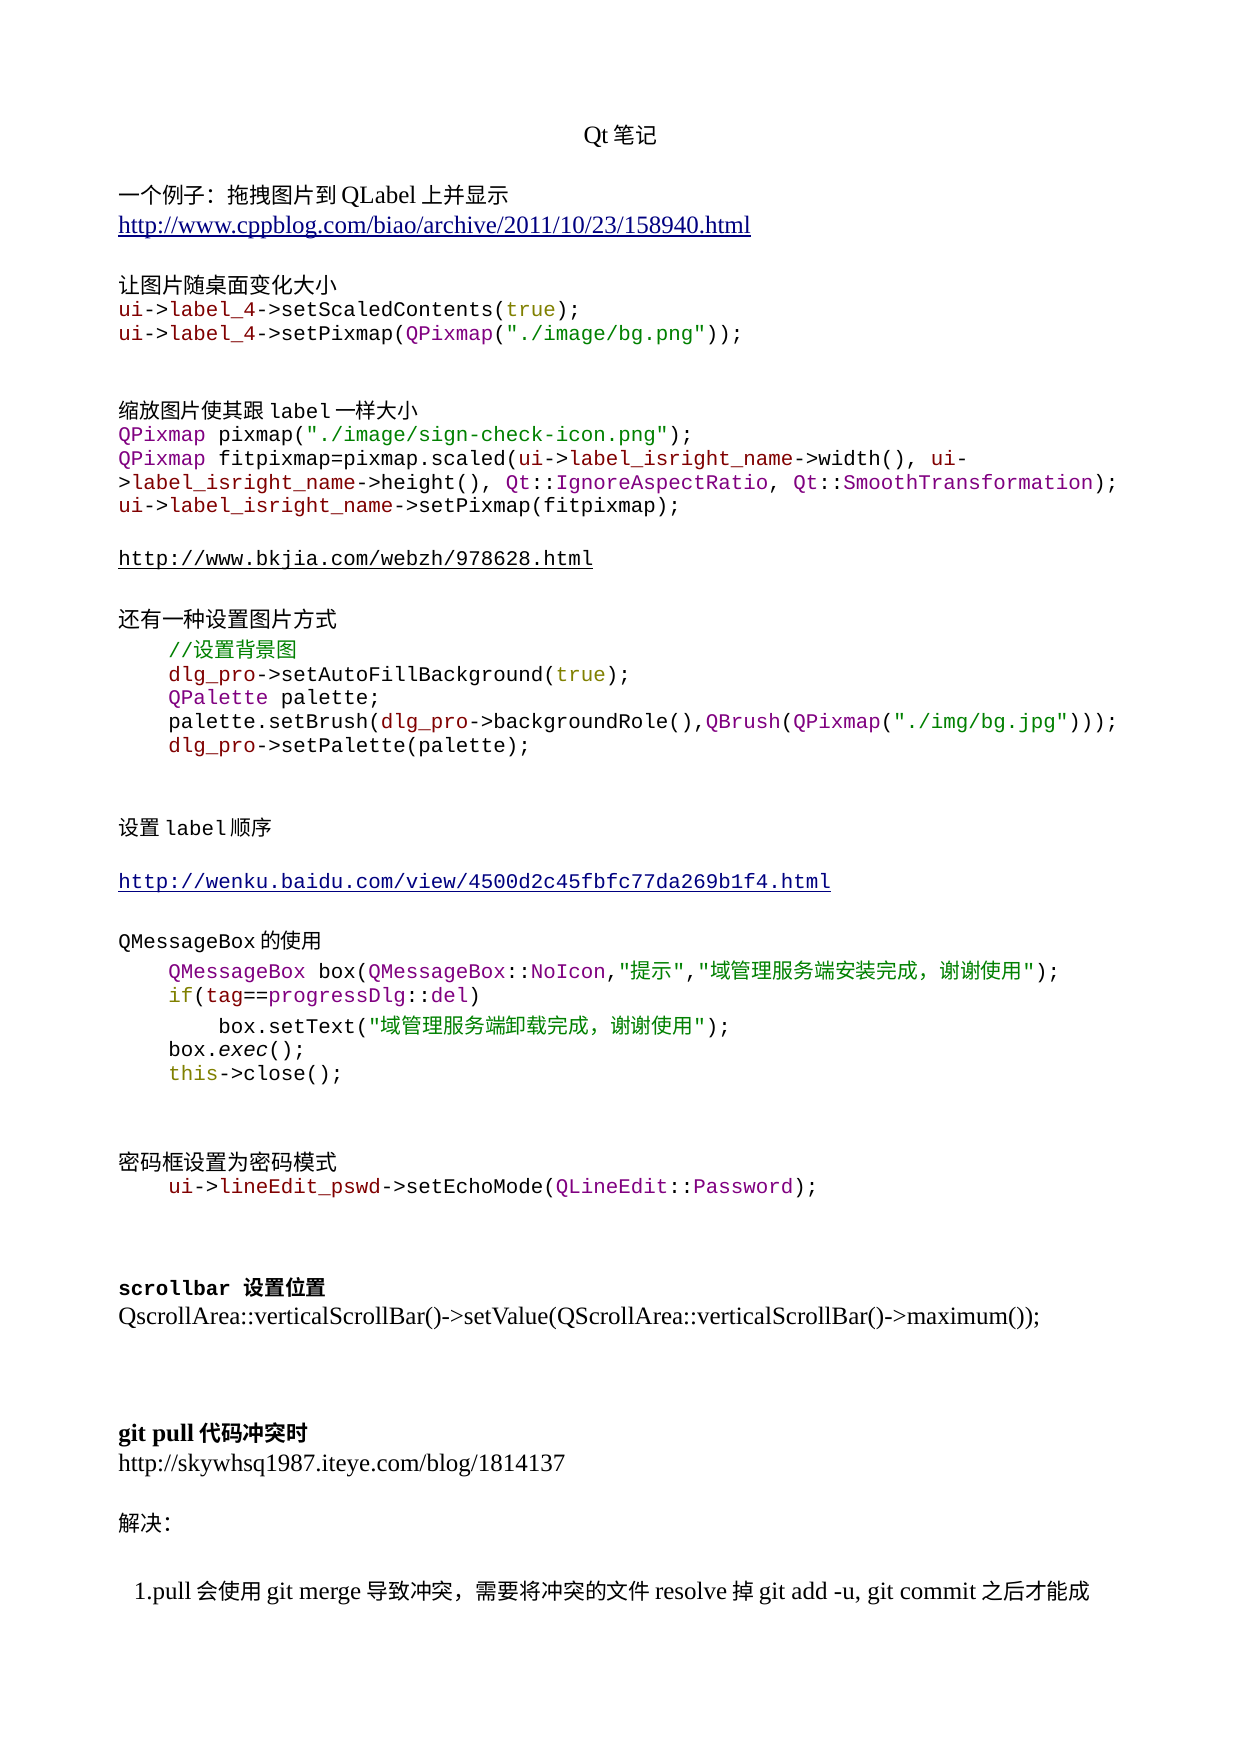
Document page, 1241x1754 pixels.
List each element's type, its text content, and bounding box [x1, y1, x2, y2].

text 密码框设置为密码模式 [118, 1145, 1122, 1176]
text dlg_pro->setAutoFillBackground(true); [118, 664, 1122, 687]
text 让图片随桌面变化大小 [118, 268, 1122, 299]
text http://skywhsq1987.iteye.com/blog/1814137 [118, 1448, 1122, 1477]
text QPixmap pixmap("./image/sign-check-icon.png"); [118, 424, 1122, 448]
text dlg_pro->setPalette(palette); [118, 734, 1122, 758]
text 一个例子：拖拽图片到QLabel上并显示 [118, 178, 1122, 210]
text ui->label_4->setScaledContents(true); [118, 299, 1122, 323]
text 缩放图片使其跟label一样大小 [118, 394, 1122, 424]
text ui->label_isright_name->setPixmap(fitpixmap); [118, 495, 1122, 519]
text QMessageBox的使用 [118, 924, 1122, 955]
text if(tag==progressDlg::del) [118, 985, 1122, 1009]
text http://www.cppblog.com/biao/archive/2011/10/23/158940.html [118, 210, 1122, 239]
text box.exec(); [118, 1039, 1122, 1063]
text QMessageBox box(QMessageBox::NoIcon,"提示","域管理服务端安装完成，谢谢使用"); [118, 955, 1122, 985]
text QscrollArea::verticalScrollBar()->setValue(QScrollArea::verticalScrollBar()->maximum()); [118, 1301, 1122, 1330]
text 还有一种设置图片方式 [118, 602, 1122, 633]
text http://wenku.baidu.com/view/4500d2c45fbfc77da269b1f4.html [118, 871, 1122, 895]
text QPixmap fitpixmap=pixmap.scaled(ui->label_isright_name->width(), ui->label_isright_name->height(), Qt::IgnoreAspectRatio, Qt::SmoothTransformation); [118, 448, 1122, 495]
text QPalette palette; [118, 687, 1122, 711]
text //设置背景图 [118, 633, 1122, 664]
text 1.pull会使用git merge导致冲突，需要将冲突的文件resolve掉 git add -u, git commit之后才能成 [134, 1574, 1106, 1605]
text scrollbar 设置位置 [118, 1271, 1122, 1301]
text 解决： [118, 1506, 1122, 1537]
text git pull代码冲突时 [118, 1416, 1122, 1448]
text box.setText("域管理服务端卸载完成，谢谢使用"); [118, 1009, 1122, 1039]
text 设置label顺序 [118, 811, 1122, 842]
text ui->lineEdit_pswd->setEchoMode(QLineEdit::Password); [118, 1176, 1122, 1200]
text http://www.bkjia.com/webzh/978628.html [118, 548, 1122, 572]
text Qt笔记 [118, 118, 1122, 150]
text palette.setBrush(dlg_pro->backgroundRole(),QBrush(QPixmap("./img/bg.jpg"))); [118, 711, 1122, 734]
text ui->label_4->setPixmap(QPixmap("./image/bg.png")); [118, 323, 1122, 347]
text this->close(); [118, 1063, 1122, 1087]
